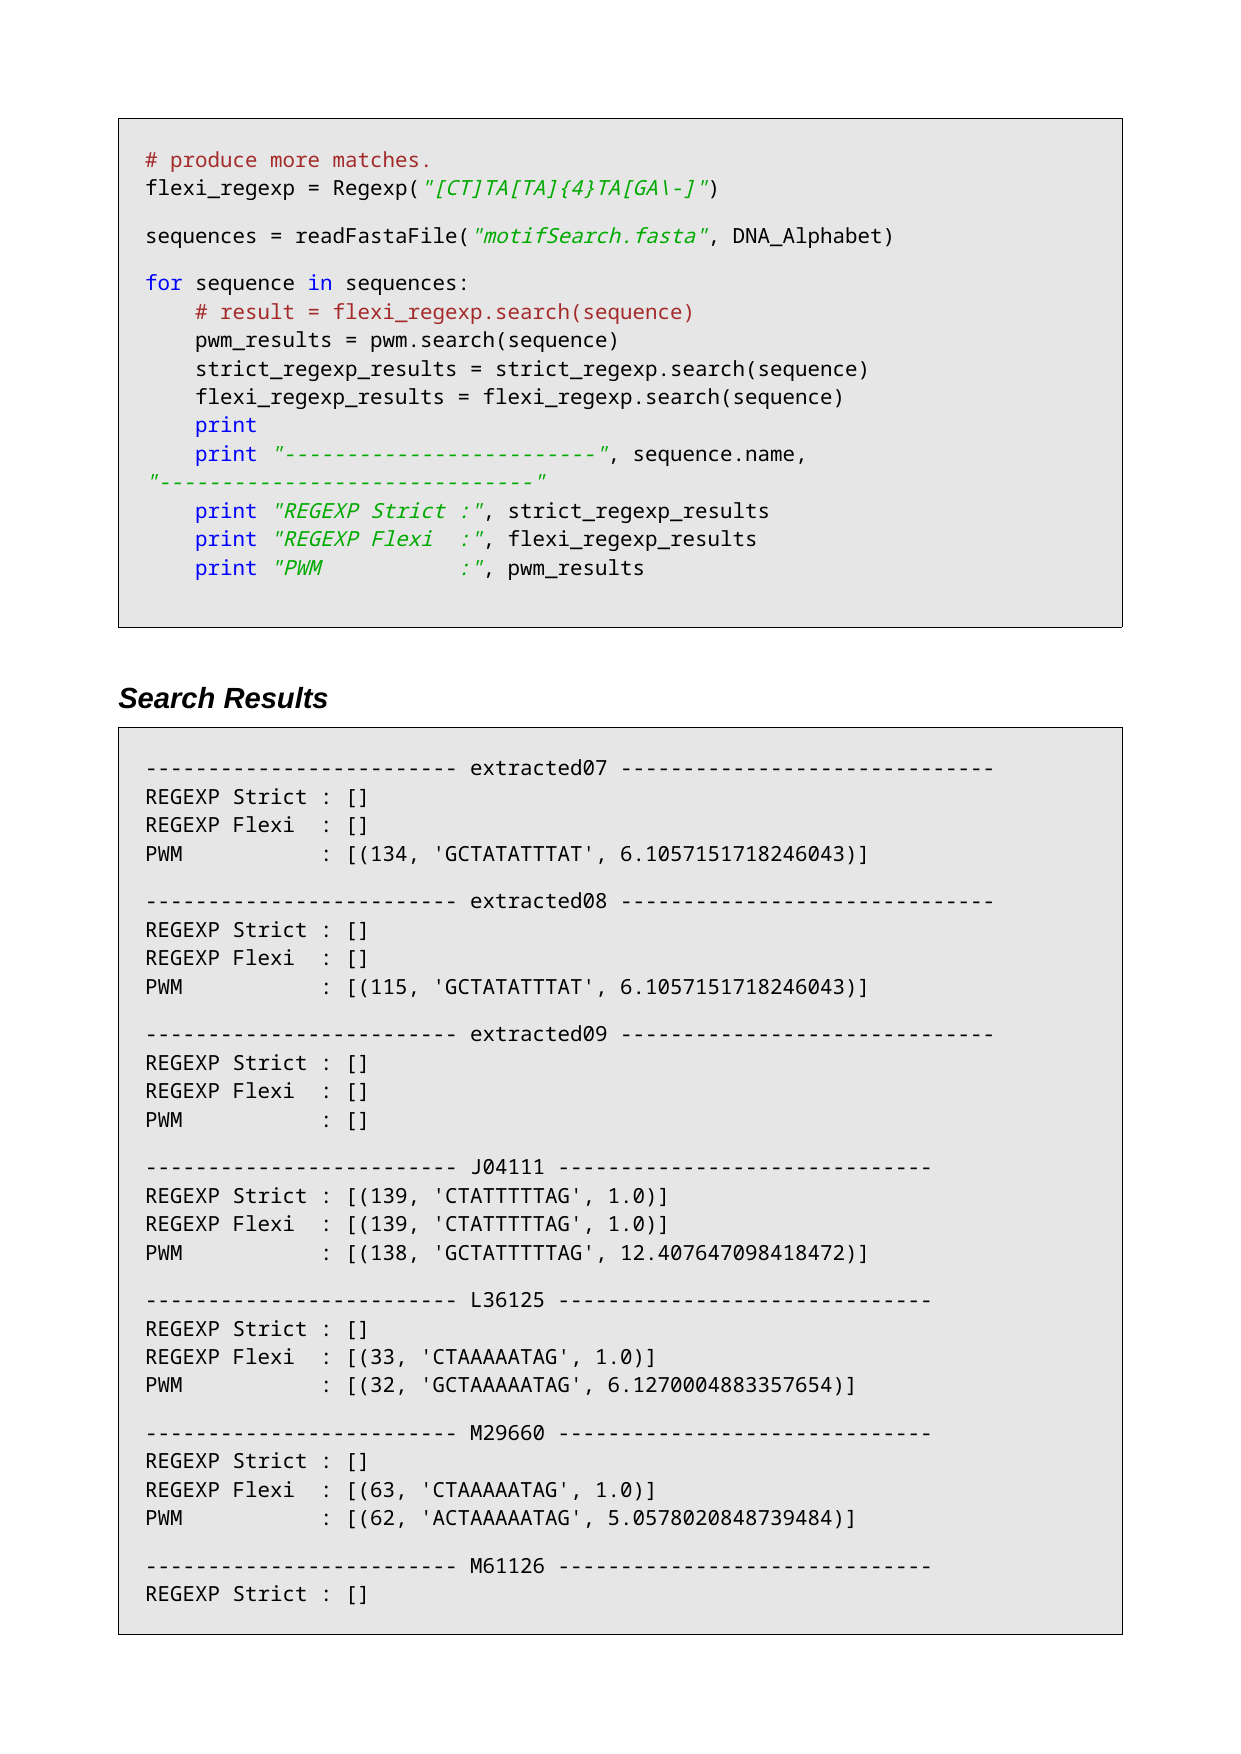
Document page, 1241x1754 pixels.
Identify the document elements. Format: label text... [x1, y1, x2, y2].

text REGEXP Flexi : [] [119, 784, 1122, 812]
text ------------------------- extracted08 ------------------------------ [119, 860, 1122, 888]
text REGEXP Strict : [] [119, 1420, 1122, 1448]
text PWM : [(115, 'GCTATATTTAT', 6.1057151718246043)] [119, 945, 1122, 973]
text flexi_regexp = Regexp("[CT]TA[TA]{4}TA[GA\-]") [119, 147, 1122, 175]
text REGEXP Flexi : [] [119, 1049, 1122, 1078]
text REGEXP Flexi : [(139, 'CTATTTTTAG', 1.0)] [119, 1182, 1122, 1211]
text PWM : [(134, 'GCTATATTTAT', 6.1057151718246043)] [119, 812, 1122, 841]
text ------------------------- extracted09 ------------------------------ [119, 993, 1122, 1021]
text REGEXP Strict : [(139, 'CTATTTTTAG', 1.0)] [119, 1154, 1122, 1182]
text REGEXP Strict : [] [119, 1021, 1122, 1049]
text ------------------------- L36125 ------------------------------ [119, 1258, 1122, 1287]
text REGEXP Flexi : [] [119, 917, 1122, 945]
text print "-------------------------", sequence.name, "------------------------------" [119, 412, 1122, 469]
text REGEXP Strict : [] [119, 888, 1122, 917]
text sequences = readFastaFile("motifSearch.fasta", DNA_Alphabet) [119, 194, 1122, 223]
text for sequence in sequences: [119, 242, 1122, 270]
text # result = flexi_regexp.search(sequence) [119, 270, 1122, 299]
text REGEXP Strict : [] [119, 1287, 1122, 1315]
text PWM : [(62, 'ACTAAAAATAG', 5.0578020848739484)] [119, 1477, 1122, 1505]
text print "REGEXP Strict :", strict_regexp_results [119, 469, 1122, 498]
text # produce more matches. [119, 119, 1122, 147]
text REGEXP Flexi : [(33, 'CTAAAAATAG', 1.0)] [119, 1315, 1122, 1344]
text PWM : [(138, 'GCTATTTTTAG', 12.407647098418472)] [119, 1211, 1122, 1239]
text ------------------------- M61126 ------------------------------ [119, 1524, 1122, 1553]
text PWM : [] [119, 1078, 1122, 1106]
text strict_regexp_results = strict_regexp.search(sequence) [119, 327, 1122, 356]
subtitle Search Results [118, 681, 1122, 714]
text pwm_results = pwm.search(sequence) [119, 299, 1122, 327]
text PWM : [(32, 'GCTAAAAATAG', 6.1270004883357654)] [119, 1344, 1122, 1372]
text ------------------------- M29660 ------------------------------ [119, 1391, 1122, 1420]
text print [119, 384, 1122, 412]
text REGEXP Strict : [] [119, 755, 1122, 784]
text print "PWM :", pwm_results [119, 526, 1122, 554]
text ------------------------- J04111 ------------------------------ [119, 1126, 1122, 1154]
text print "REGEXP Flexi :", flexi_regexp_results [119, 498, 1122, 526]
text flexi_regexp_results = flexi_regexp.search(sequence) [119, 356, 1122, 384]
text REGEXP Flexi : [(63, 'CTAAAAATAG', 1.0)] [119, 1448, 1122, 1477]
text ------------------------- extracted07 ------------------------------ [119, 728, 1122, 755]
text REGEXP Strict : [] [119, 1553, 1122, 1634]
